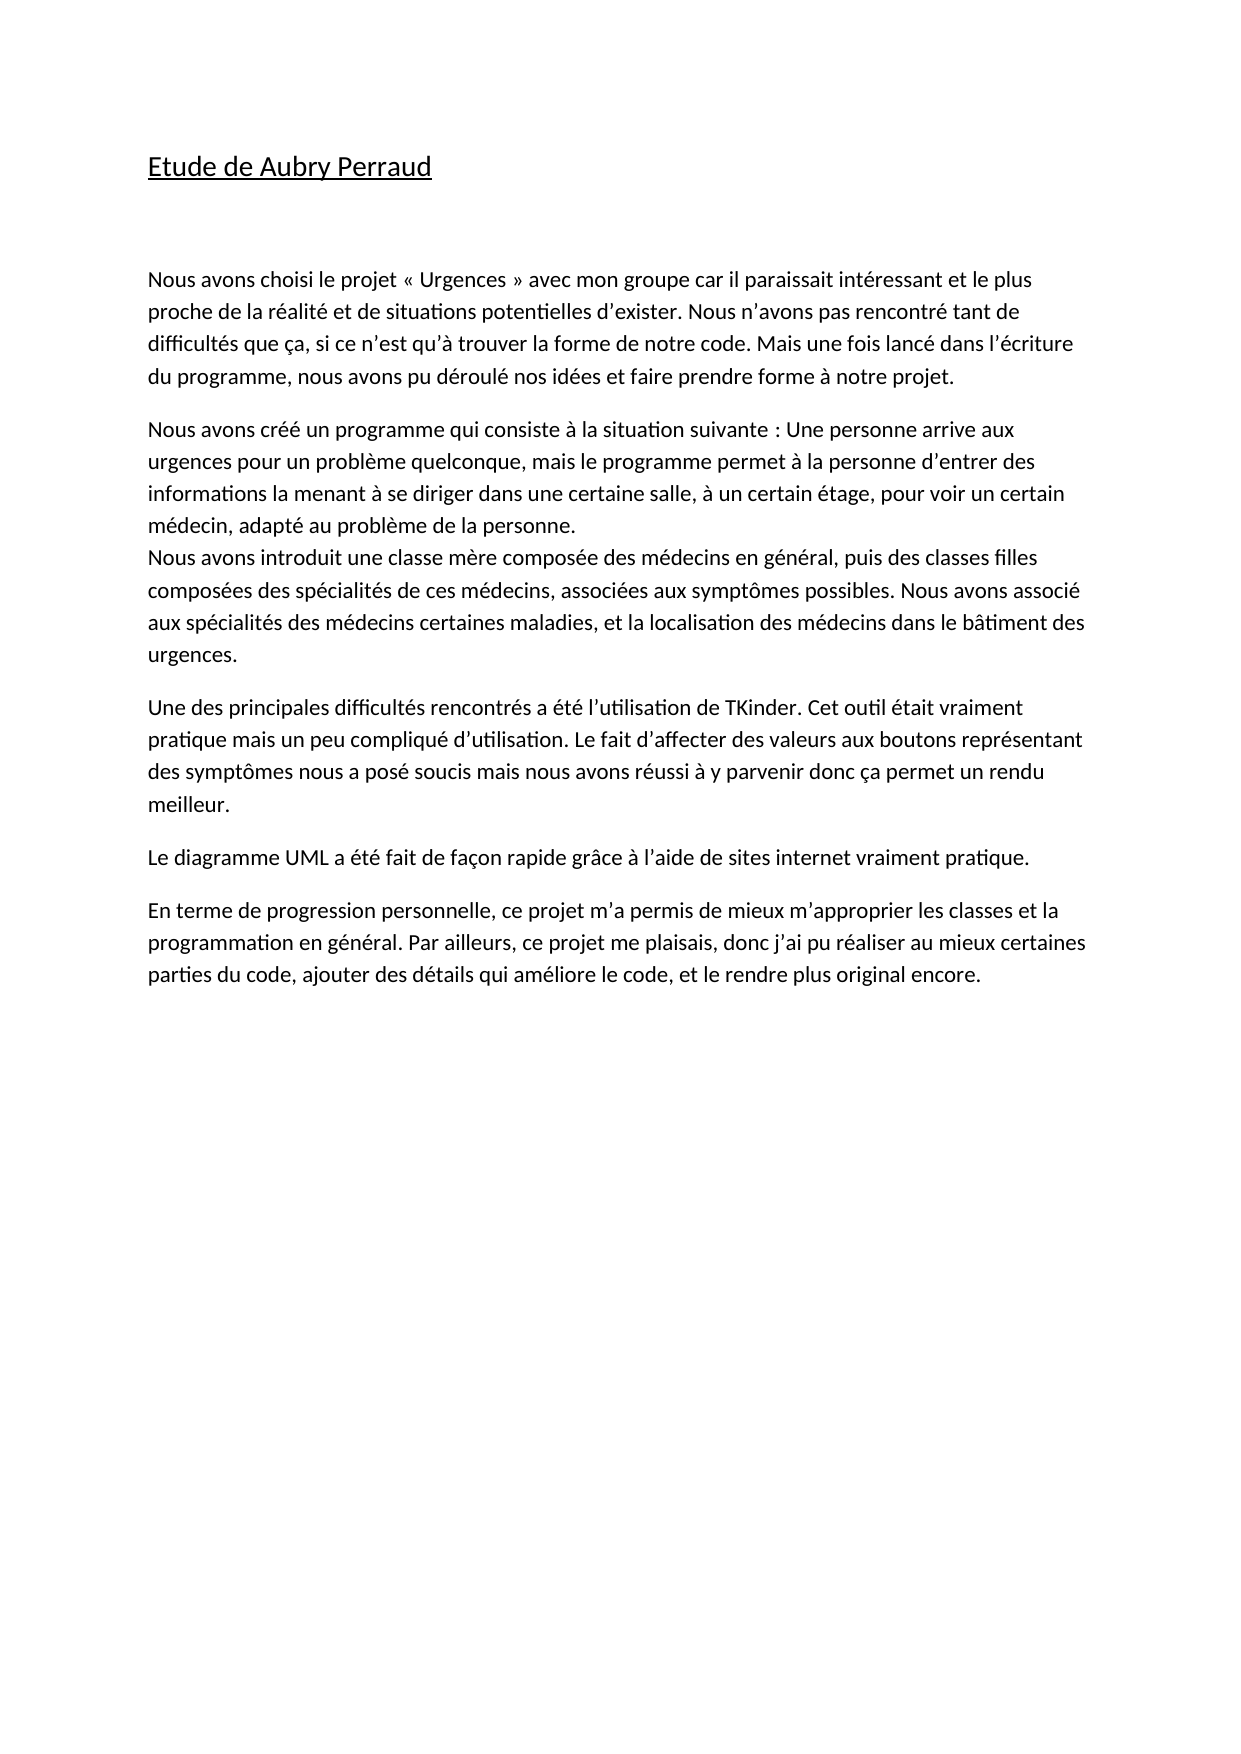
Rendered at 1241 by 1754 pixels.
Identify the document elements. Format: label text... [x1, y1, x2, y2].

text Le diagramme UML a été fait de façon rapide grâce à l’aide de sites internet vraiment pratique. [148, 843, 1093, 871]
text Une des principales difficultés rencontrés a été l’utilisation de TKinder. Cet outil était vraiment pratique mais un peu compliqué d’utilisation. Le fait d’affecter des valeurs aux boutons représentant des symptômes nous a posé soucis mais nous avons réussi à y parvenir donc ça permet un rendu meilleur. [148, 693, 1093, 818]
text Nous avons créé un programme qui consiste à la situation suivante : Une personne arrive aux urgences pour un problème quelconque, mais le programme permet à la personne d’entrer des informations la menant à se diriger dans une certaine salle, à un certain étage, pour voir un certain médecin, adapté au problème de la personne. Nous avons introduit une classe mère composée des médecins en général, puis des classes filles composées des spécialités de ces médecins, associées aux symptômes possibles. Nous avons associé aux spécialités des médecins certaines maladies, et la localisation des médecins dans le bâtiment des urgences. [148, 415, 1093, 668]
text Nous avons choisi le projet « Urgences » avec mon groupe car il paraissait intéressant et le plus proche de la réalité et de situations potentielles d’exister. Nous n’avons pas rencontré tant de difficultés que ça, si ce n’est qu’à trouver la forme de notre code. Mais une fois lancé dans l’écriture du programme, nous avons pu déroulé nos idées et faire prendre forme à notre projet. [148, 265, 1093, 390]
text En terme de progression personnelle, ce projet m’a permis de mieux m’approprier les classes et la programmation en général. Par ailleurs, ce projet me plaisais, donc j’ai pu réaliser au mieux certaines parties du code, ajouter des détails qui améliore le code, et le rendre plus original encore. [148, 896, 1093, 988]
text Etude de Aubry Perraud [148, 148, 1093, 183]
